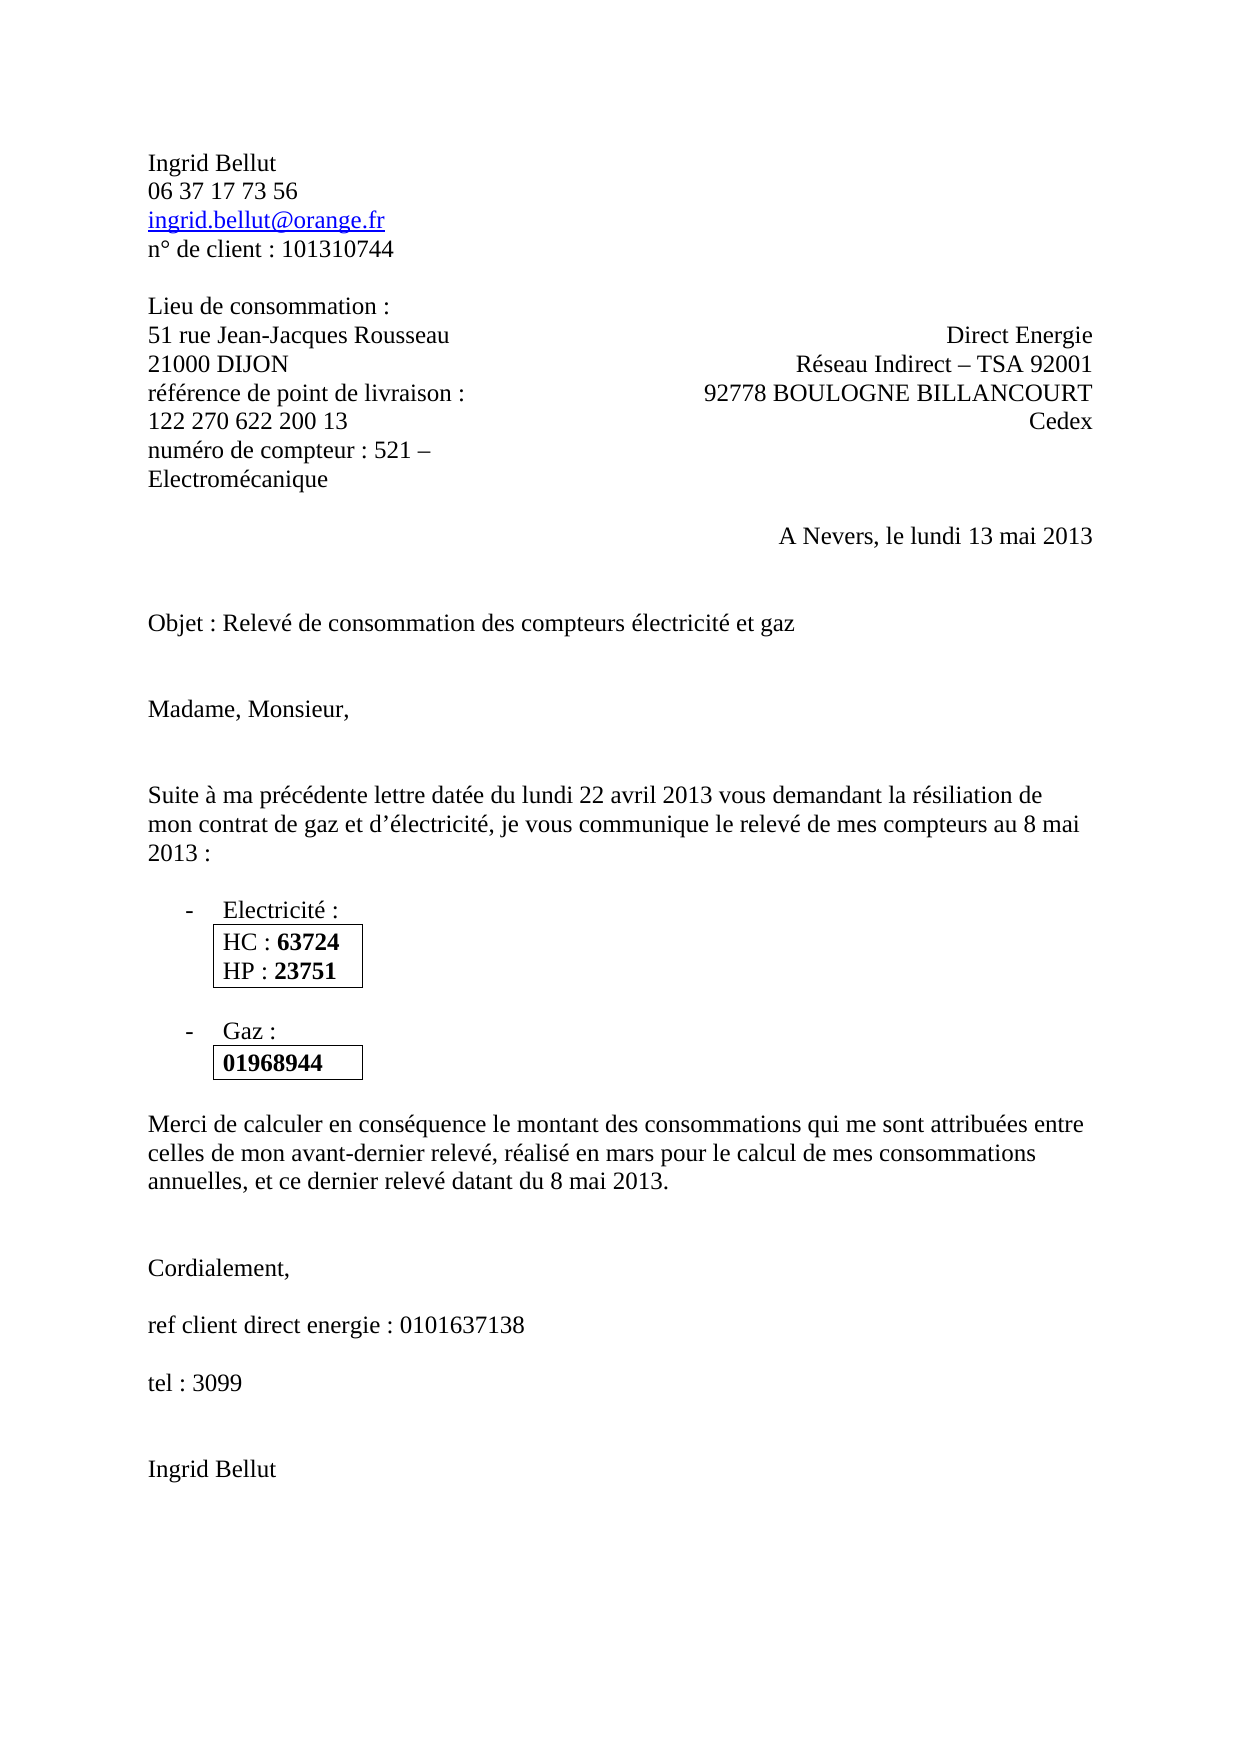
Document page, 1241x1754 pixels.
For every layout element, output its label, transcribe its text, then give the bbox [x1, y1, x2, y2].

text 51 rue Jean-Jacques Rousseau [148, 320, 583, 349]
text tel : 3099 [148, 1368, 1093, 1396]
text Direct Energie [657, 320, 1093, 349]
text ref client direct energie : 0101637138 [148, 1310, 1093, 1339]
text Ingrid Bellut [148, 1454, 1093, 1483]
text Suite à ma précédente lettre datée du lundi 22 avril 2013 vous demandant la résiliation de mon contrat de gaz et d’électricité, je vous communique le relevé de mes compteurs au 8 mai 2013 : [148, 780, 1093, 866]
text 21000 DIJON [148, 349, 583, 378]
text ingrid.bellut@orange.fr [148, 205, 583, 234]
text Ingrid Bellut [148, 148, 583, 176]
list Electricité : [185, 895, 1093, 924]
text A Nevers, le lundi 13 mai 2013 [148, 521, 1093, 550]
text 92778 BOULOGNE BILLANCOURT Cedex [657, 378, 1093, 435]
text Lieu de consommation : [148, 291, 583, 320]
list Gaz : [185, 1016, 1093, 1045]
text référence de point de livraison : 122 270 622 200 13 [148, 378, 583, 435]
text 01968944 [214, 1046, 362, 1079]
text Cordialement, [148, 1253, 1093, 1281]
text Objet : Relevé de consommation des compteurs électricité et gaz [148, 608, 1093, 636]
text numéro de compteur : 521 – Electromécanique [148, 435, 583, 493]
text Réseau Indirect – TSA 92001 [657, 349, 1093, 378]
text Madame, Monsieur, [148, 694, 1093, 723]
text 06 37 17 73 56 [148, 176, 583, 205]
text HC : 63724 HP : 23751 [214, 925, 362, 987]
text n° de client : 101310744 [148, 234, 583, 263]
text Merci de calculer en conséquence le montant des consommations qui me sont attribuées entre celles de mon avant-dernier relevé, réalisé en mars pour le calcul de mes consommations annuelles, et ce dernier relevé datant du 8 mai 2013. [148, 1109, 1093, 1195]
